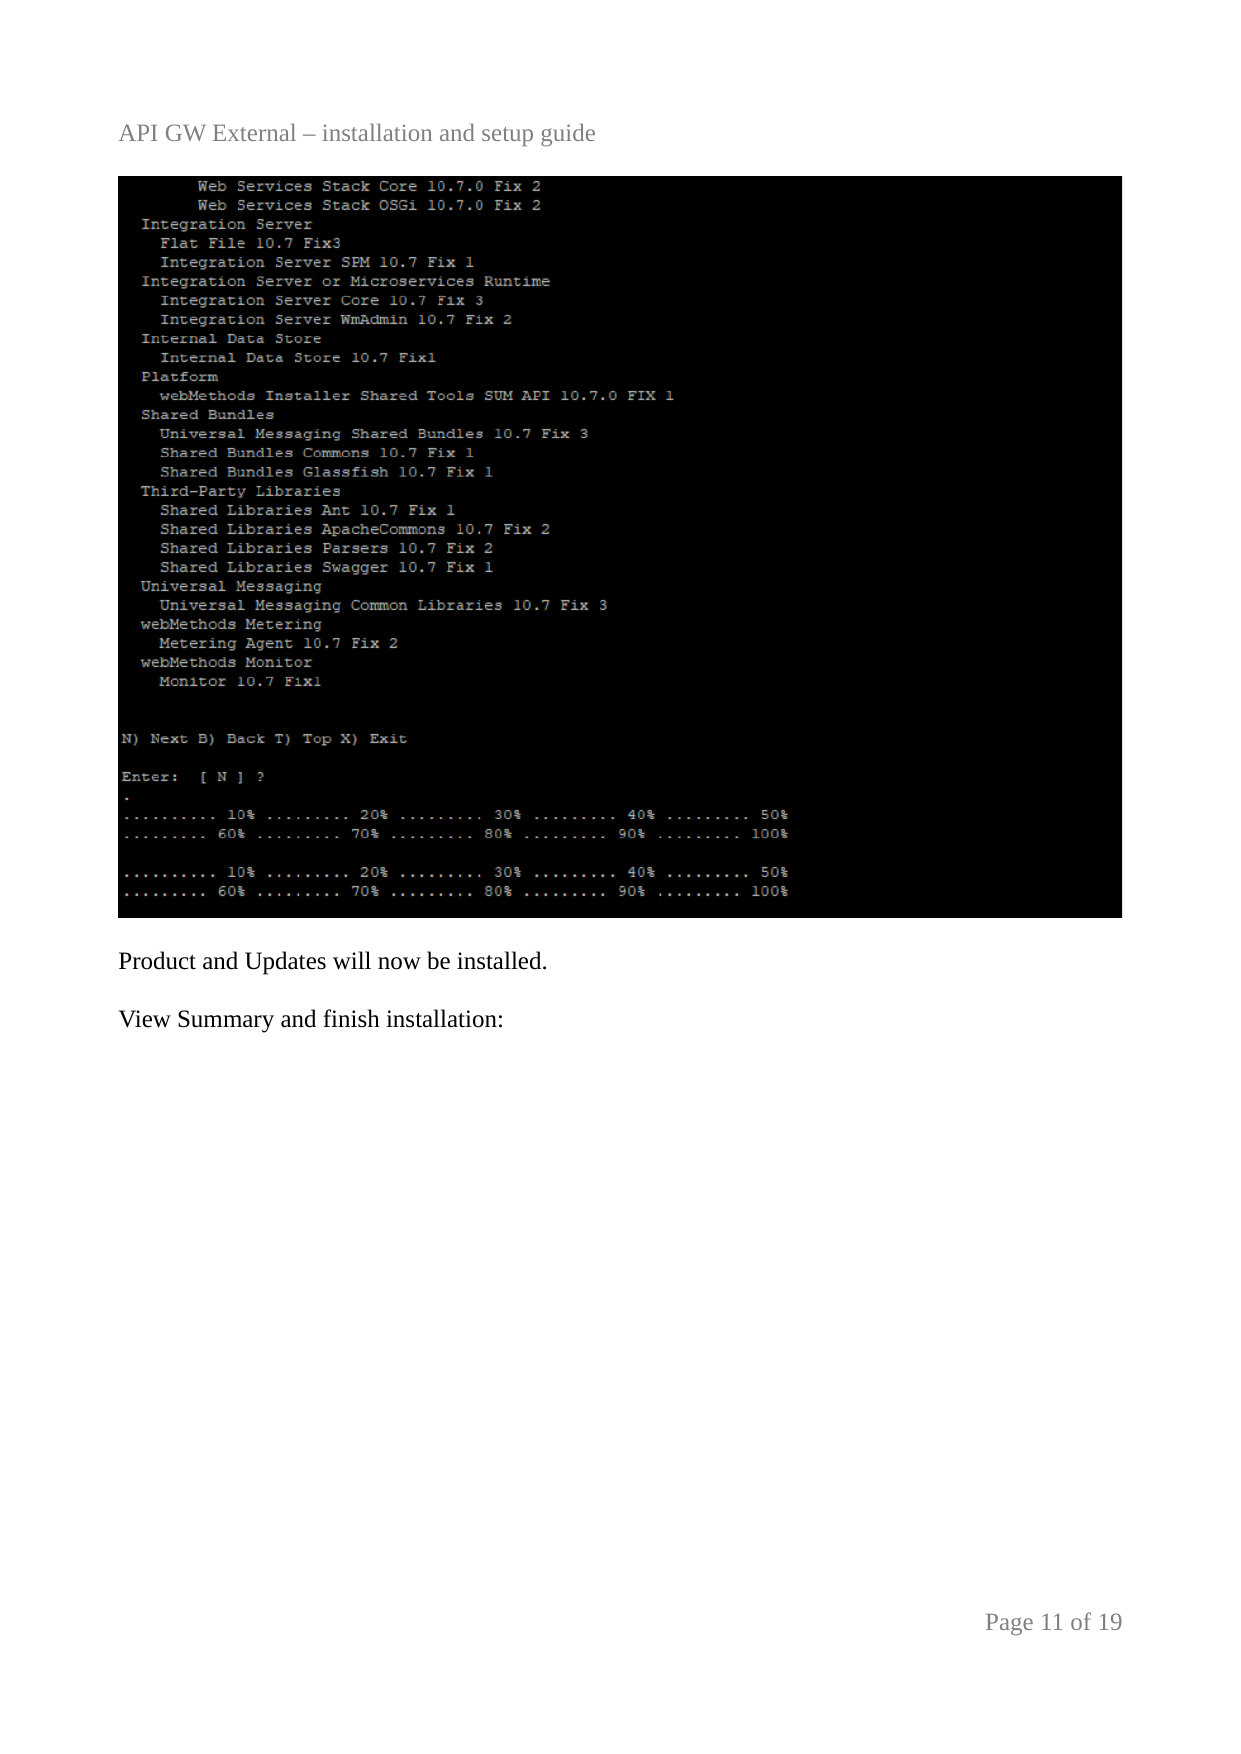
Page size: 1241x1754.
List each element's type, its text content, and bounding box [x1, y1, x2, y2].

text View Summary and finish installation: [118, 1004, 1122, 1033]
text Product and Updates will now be installed. [118, 946, 1122, 975]
picture [118, 176, 1123, 918]
